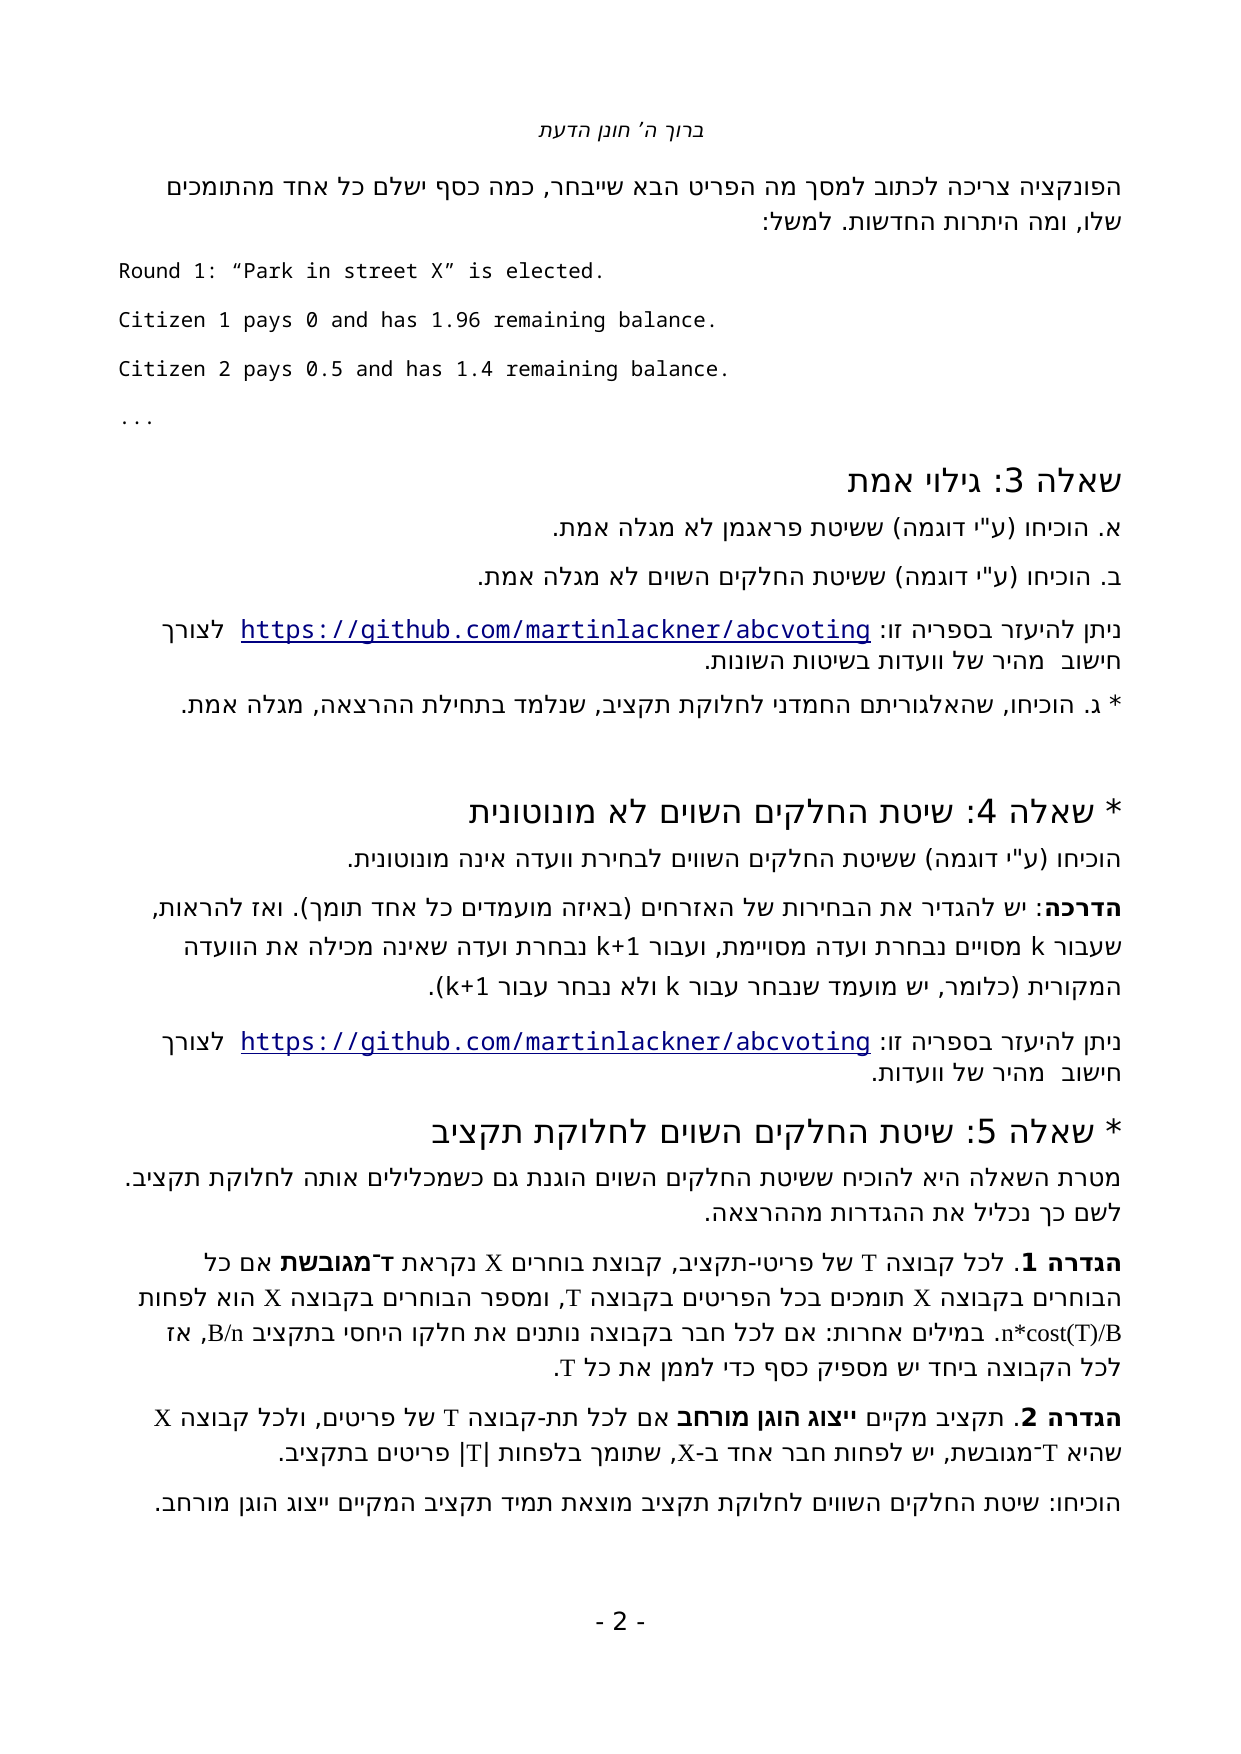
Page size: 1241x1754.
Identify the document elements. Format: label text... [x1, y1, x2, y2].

text הוכיחו: שיטת החלקים השווים לחלוקת תקציב מוצאת תמיד תקציב המקיים ייצוג הוגן מורחב. [118, 1488, 1122, 1517]
subtitle שאלה 3: גילוי אמת [118, 461, 1122, 500]
subtitle * שאלה 4: שיטת החלקים השוים לא מונוטונית [118, 793, 1122, 831]
text א. הוכיחו (ע"י דוגמה) ששיטת פראגמן לא מגלה אמת. [118, 513, 1122, 542]
text הדרכה: יש להגדיר את הבחירות של האזרחים (באיזה מועמדים כל אחד תומך). ואז להראות, שעבור k מסויים נבחרת ועדה מסויימת, ועבור k+1 נבחרת ועדה שאינה מכילה את הוועדה המקורית (כלומר, יש מועמד שנבחר עבור k ולא נבחר עבור k+1). [118, 893, 1122, 1002]
text ... [118, 402, 1122, 431]
text Citizen 1 pays 0 and has 1.96 remaining balance. [118, 305, 1122, 333]
text מטרת השאלה היא להוכיח ששיטת החלקים השוים הוגנת גם כשמכלילים אותה לחלוקת תקציב. לשם כך נכליל את ההגדרות מההרצאה. [118, 1163, 1122, 1228]
text Round 1: “Park in street X” is elected. [118, 256, 1122, 285]
text ניתן להיעזר בספריה זו: https://github.com/martinlackner/abcvoting לצורך חישוב מהיר של וועדות. [118, 1024, 1122, 1087]
text Citizen 2 pays 0.5 and has 1.4 remaining balance. [118, 354, 1122, 382]
text הוכיחו (ע"י דוגמה) ששיטת החלקים השווים לבחירת וועדה אינה מונוטונית. [118, 844, 1122, 873]
text הגדרה 2. תקציב מקיים ייצוג הוגן מורחב אם לכל תת-קבוצה T של פריטים, ולכל קבוצה X שהיא T־מגובשת, יש לפחות חבר אחד ב-X, שתומך בלפחות |T| פריטים בתקציב. [118, 1403, 1122, 1468]
text ניתן להיעזר בספריה זו: https://github.com/martinlackner/abcvoting לצורך חישוב מהיר של וועדות בשיטות השונות. [118, 612, 1122, 675]
text הגדרה 1. לכל קבוצה T של פריטי-תקציב, קבוצת בוחרים X נקראת T־מגובשת אם כל הבוחרים בקבוצה X תומכים בכל הפריטים בקבוצה T, ומספר הבוחרים בקבוצה X הוא לפחות n*cost(T)/B. במילים אחרות: אם לכל חבר בקבוצה נותנים את חלקו היחסי בתקציב B/n, אז לכל הקבוצה ביחד יש מספיק כסף כדי לממן את כל T. [118, 1248, 1122, 1383]
text הפונקציה צריכה לכתוב למסך מה הפריט הבא שייבחר, כמה כסף ישלם כל אחד מהתומכים שלו, ומה היתרות החדשות. למשל: [118, 172, 1122, 236]
text * ג. הוכיחו, שהאלגוריתם החמדני לחלוקת תקציב, שנלמד בתחילת ההרצאה, מגלה אמת. [118, 690, 1122, 719]
subtitle * שאלה 5: שיטת החלקים השוים לחלוקת תקציב [118, 1112, 1122, 1151]
text ב. הוכיחו (ע"י דוגמה) ששיטת החלקים השוים לא מגלה אמת. [118, 562, 1122, 592]
